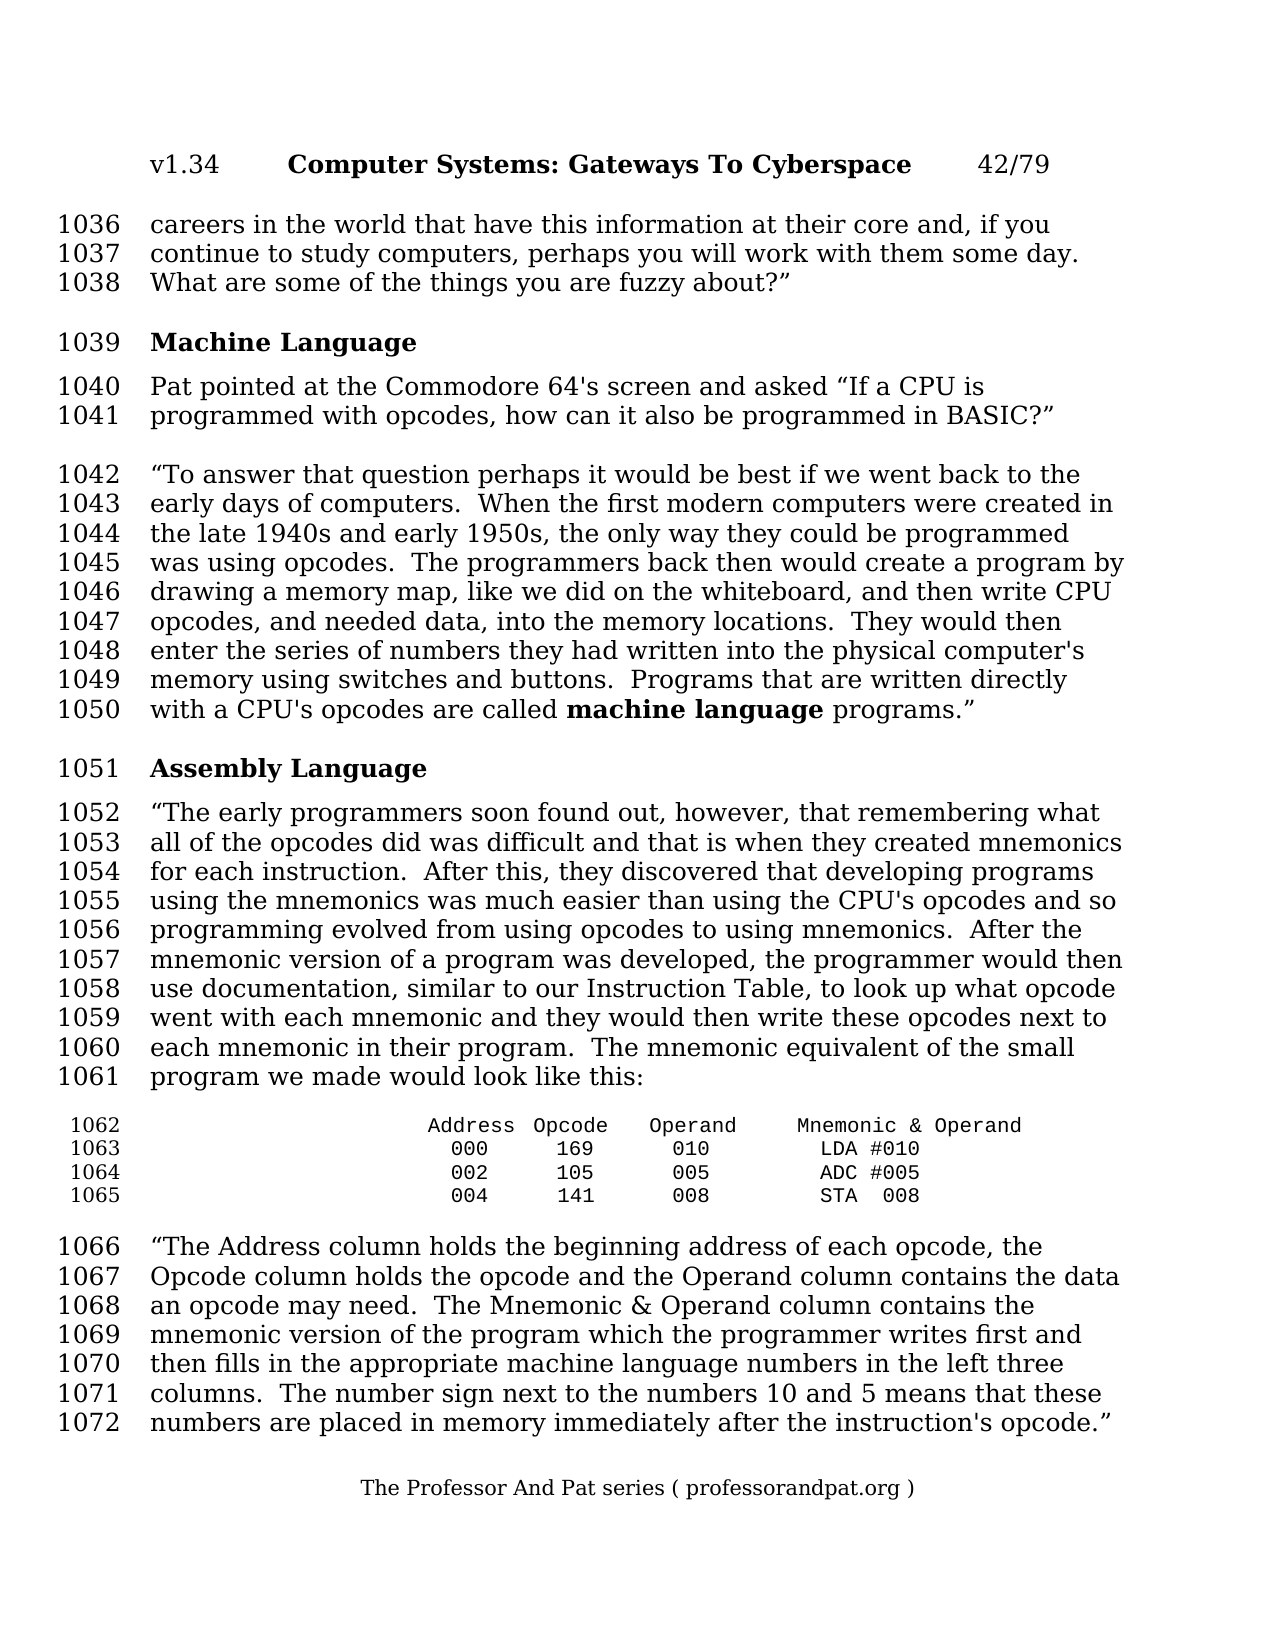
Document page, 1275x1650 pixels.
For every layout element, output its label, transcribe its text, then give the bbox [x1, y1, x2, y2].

text careers in the world that have this information at their core and, if you continue to study computers, perhaps you will work with them some day. What are some of the things you are fuzzy about?” [150, 210, 1125, 298]
text 000 169 010 LDA #010 [451, 1138, 1125, 1162]
subtitle Machine Language [150, 328, 1125, 357]
text 002 105 005 ADC #005 [451, 1162, 1125, 1185]
subtitle Assembly Language [150, 754, 1125, 783]
text “To answer that question perhaps it would be best if we went back to the early days of computers. When the first modern computers were created in the late 1940s and early 1950s, the only way they could be programmed was using opcodes. The programmers back then would create a program by drawing a memory map, like we did on the whiteboard, and then write CPU opcodes, and needed data, into the memory locations. They would then enter the series of numbers they had written into the physical computer's memory using switches and buttons. Programs that are written directly with a CPU's opcodes are called machine language programs.” [150, 460, 1125, 724]
text 004 141 008 STA 008 [451, 1185, 1125, 1209]
text Pat pointed at the Commodore 64's screen and asked “If a CPU is programmed with opcodes, how can it also be programmed in BASIC?” [150, 372, 1125, 431]
text “The early programmers soon found out, however, that remembering what all of the opcodes did was difficult and that is when they created mnemonics for each instruction. After this, they discovered that developing programs using the mnemonics was much easier than using the CPU's opcodes and so programming evolved from using opcodes to using mnemonics. After the mnemonic version of a program was developed, the programmer would then use documentation, similar to our Instruction Table, to look up what opcode went with each mnemonic and they would then write these opcodes next to each mnemonic in their program. The mnemonic equivalent of the small program we made would look like this: [150, 798, 1125, 1091]
text “The Address column holds the beginning address of each opcode, the Opcode column holds the opcode and the Operand column contains the data an opcode may need. The Mnemonic & Operand column contains the mnemonic version of the program which the programmer writes first and then fills in the appropriate machine language numbers in the left three columns. The number sign next to the numbers 10 and 5 means that these numbers are placed in memory immediately after the instruction's opcode.” [150, 1232, 1125, 1437]
text Address Opcode Operand Mnemonic & Operand [428, 1115, 1125, 1138]
